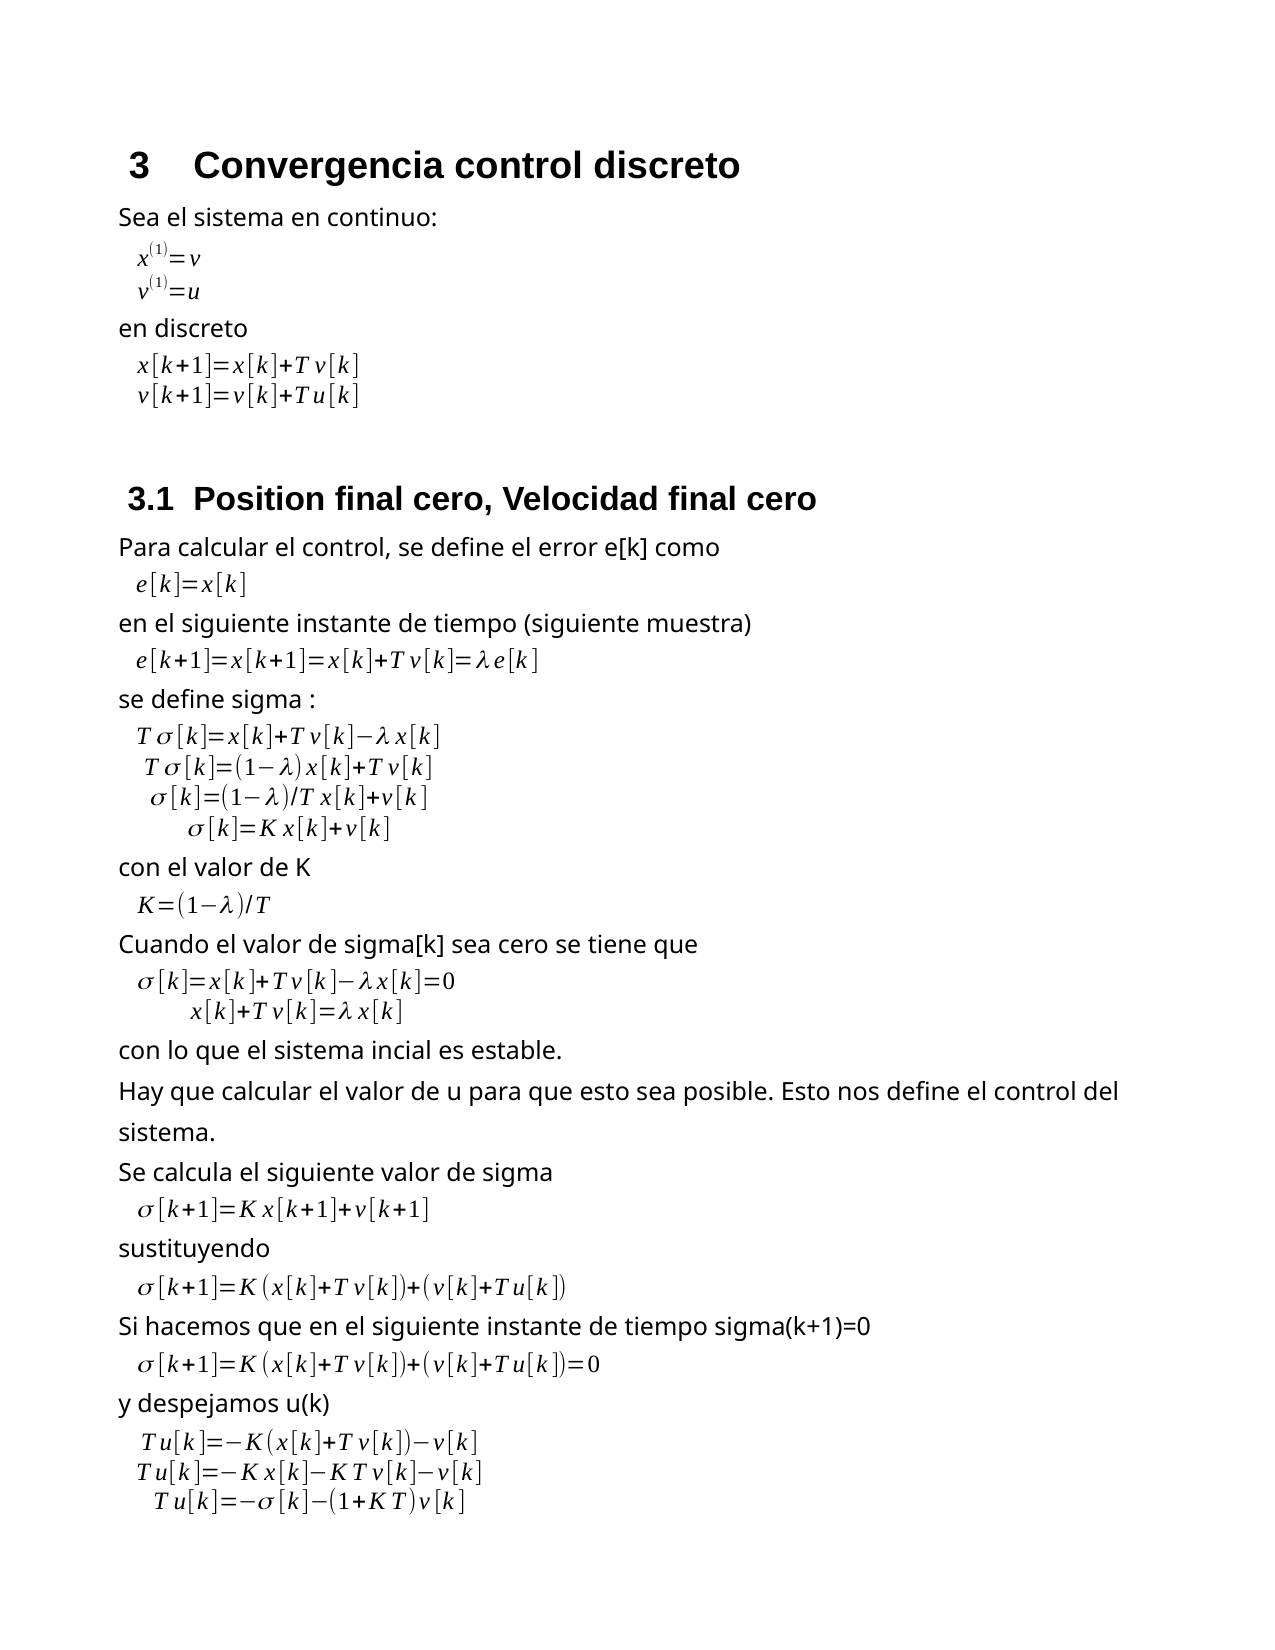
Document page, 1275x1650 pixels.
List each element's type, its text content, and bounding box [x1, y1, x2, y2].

text en el siguiente instante de tiempo (siguiente muestra) [118, 606, 1157, 640]
text Sea el sistema en continuo: [118, 199, 1157, 233]
text y despejamos u(k) [118, 1386, 1157, 1420]
text Hay que calcular el valor de u para que esto sea posible. Esto nos define el control del sistema. [118, 1073, 1157, 1148]
text con lo que el sistema incial es estable. [118, 1033, 1157, 1067]
text con el valor de K [118, 849, 1157, 883]
subtitle Convergencia control discreto [118, 143, 1157, 187]
text sustituyendo [118, 1231, 1157, 1265]
text se define sigma : [118, 682, 1157, 716]
text Para calcular el control, se define el error e[k] como [118, 529, 1157, 564]
text en discreto [118, 311, 1157, 345]
text Cuando el valor de sigma[k] sea cero se tiene que [118, 927, 1157, 961]
subtitle Position final cero, Velocidad final cero [118, 478, 1157, 517]
text Se calcula el siguiente valor de sigma [118, 1155, 1157, 1189]
text Si hacemos que en el siguiente instante de tiempo sigma(k+1)=0 [118, 1309, 1157, 1343]
